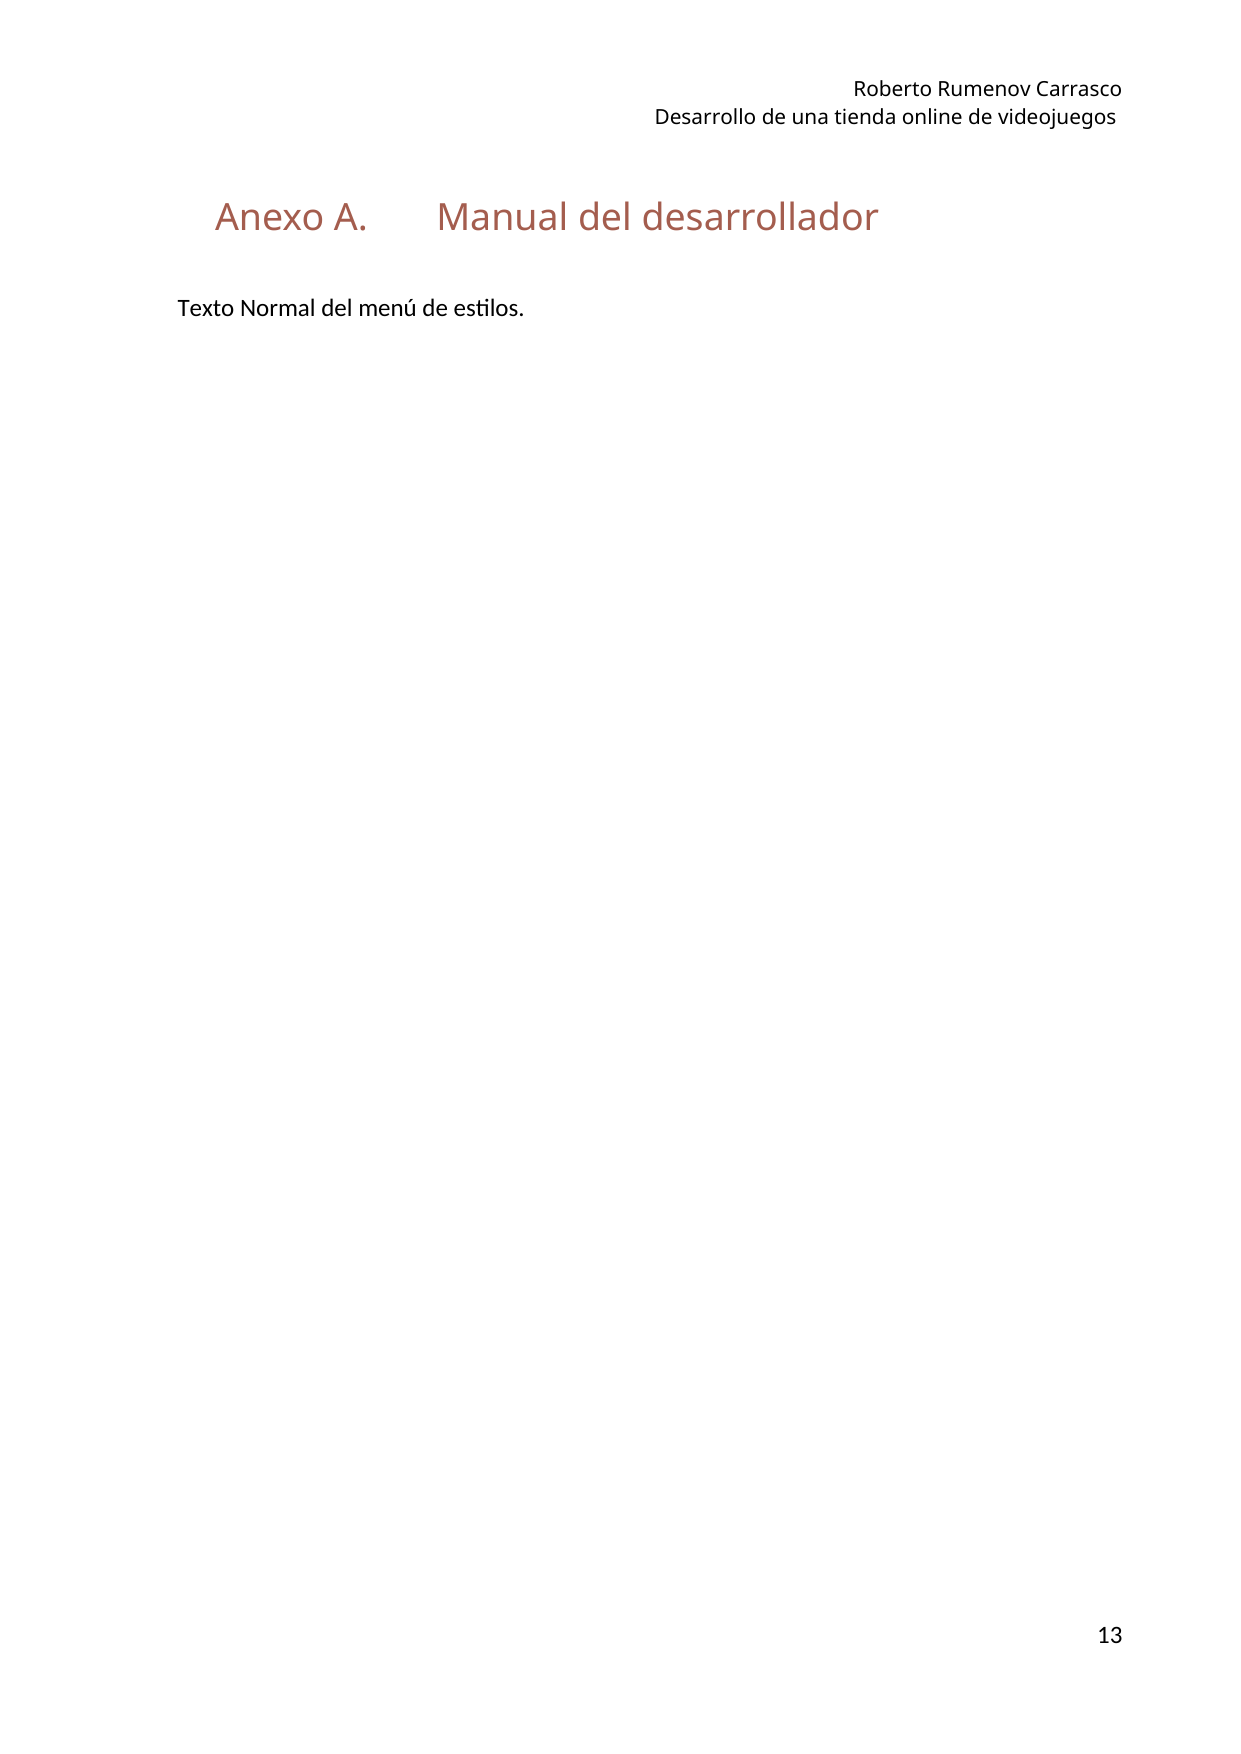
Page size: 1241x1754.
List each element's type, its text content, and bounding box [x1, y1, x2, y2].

text Texto Normal del menú de estilos. [177, 292, 1122, 323]
list Manual del desarrollador [215, 191, 1122, 242]
